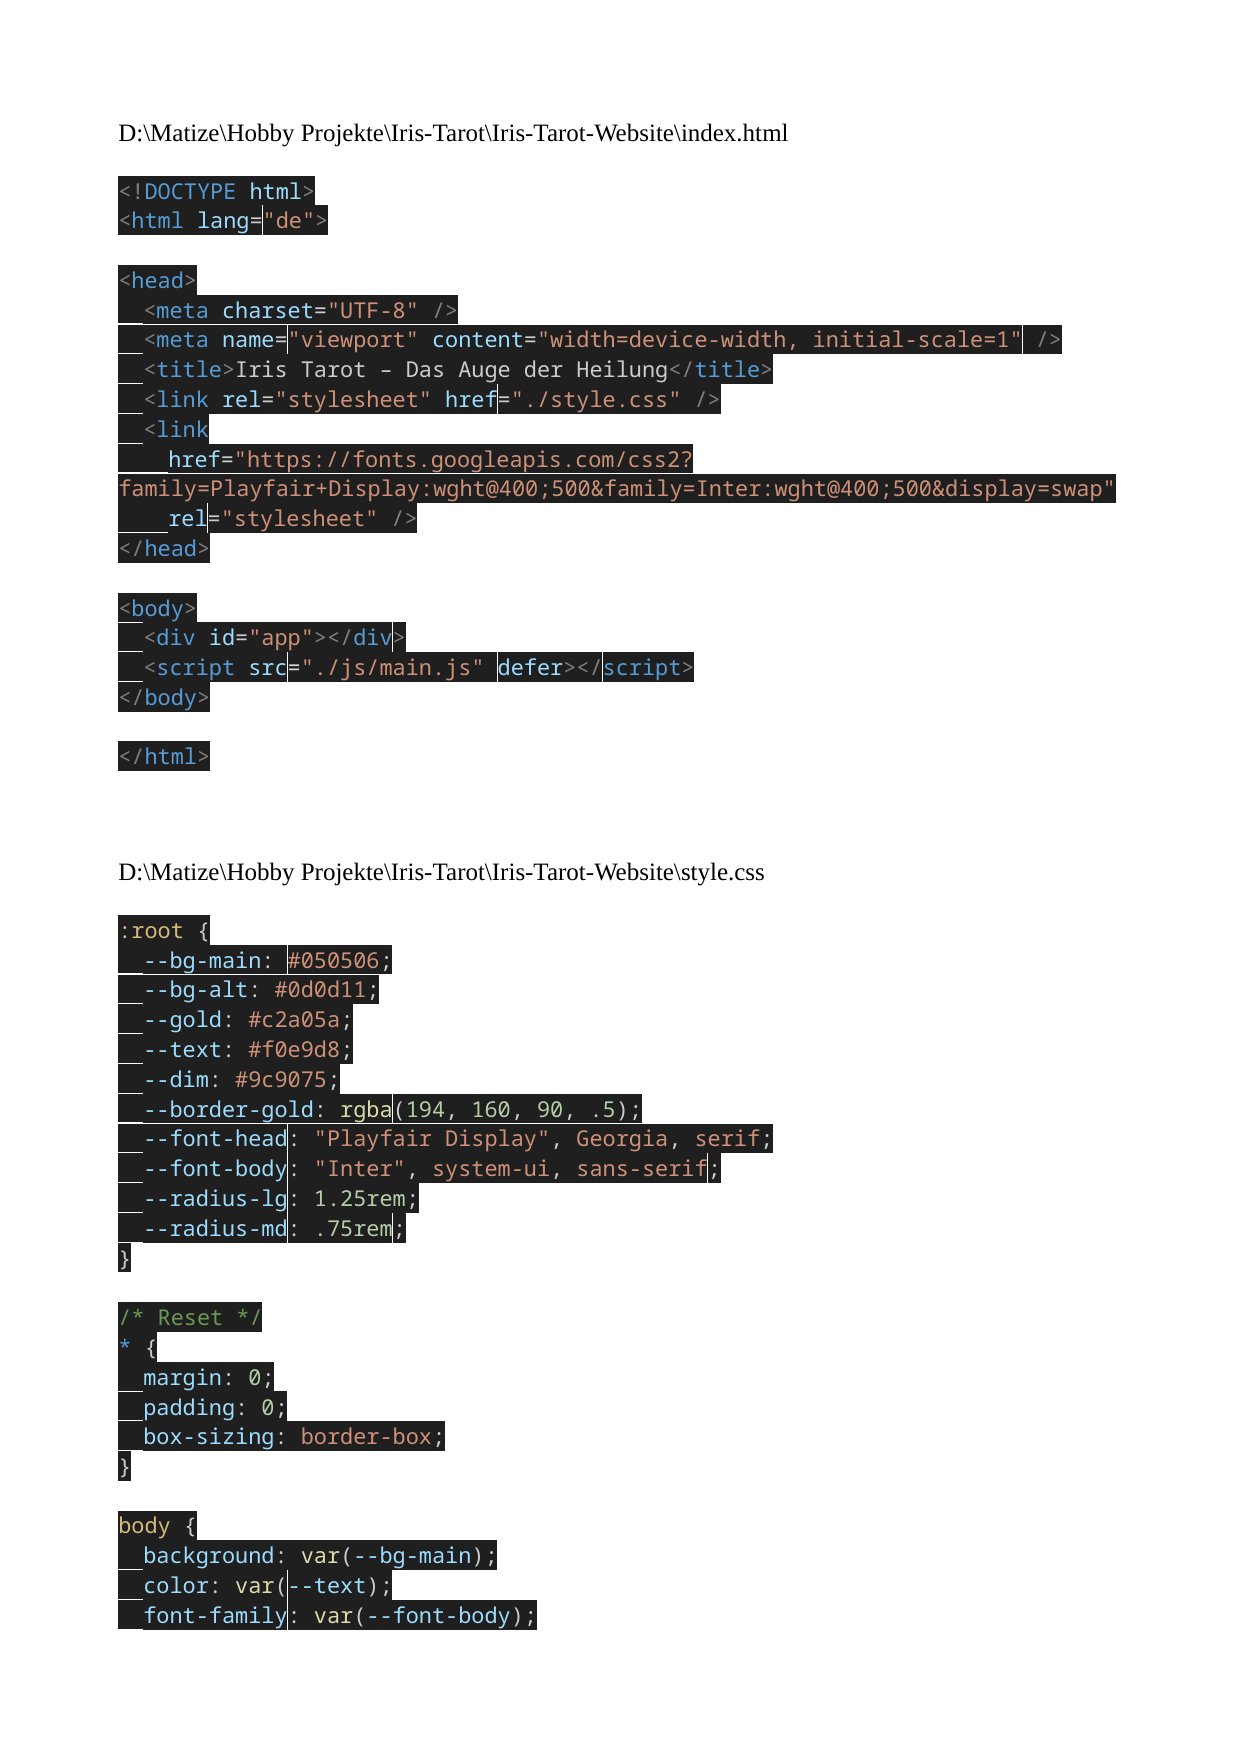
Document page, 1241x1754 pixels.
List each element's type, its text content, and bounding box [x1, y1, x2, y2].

text color: var(--text); [118, 1570, 1122, 1600]
text /* Reset */ [118, 1302, 1122, 1332]
text <link rel="stylesheet" href="./style.css" /> [118, 384, 1122, 414]
text --radius-lg: 1.25rem; [118, 1183, 1122, 1213]
text } [118, 1243, 1122, 1272]
text rel="stylesheet" /> [118, 503, 1122, 533]
text <div id="app"></div> [118, 622, 1122, 652]
text --font-body: "Inter", system-ui, sans-serif; [118, 1153, 1122, 1183]
text <meta charset="UTF-8" /> [118, 295, 1122, 324]
text margin: 0; [118, 1362, 1122, 1391]
text <meta name="viewport" content="width=device-width, initial-scale=1" /> [118, 324, 1122, 354]
text <html lang="de"> [118, 205, 1122, 235]
text <body> [118, 592, 1122, 622]
text D:\Matize\Hobby Projekte\Iris-Tarot\Iris-Tarot-Website\index.html <!DOCTYPE html> [118, 118, 1122, 205]
text D:\Matize\Hobby Projekte\Iris-Tarot\Iris-Tarot-Website\style.css :root { [118, 857, 1122, 945]
text </html> [118, 741, 1122, 771]
text box-sizing: border-box; [118, 1421, 1122, 1451]
text href="https://fonts.googleapis.com/css2?family=Playfair+Display:wght@400;500&family=Inter:wght@400;500&display=swap" [118, 444, 1122, 503]
text --radius-md: .75rem; [118, 1213, 1122, 1243]
text </head> [118, 533, 1122, 563]
text } [118, 1451, 1122, 1481]
text * { [118, 1332, 1122, 1362]
text body { [118, 1511, 1122, 1540]
text <head> [118, 265, 1122, 295]
text <link [118, 414, 1122, 444]
text <title>Iris Tarot – Das Auge der Heilung</title> [118, 354, 1122, 384]
text --bg-main: #050506; [118, 945, 1122, 974]
text --text: #f0e9d8; [118, 1034, 1122, 1064]
text <script src="./js/main.js" defer></script> [118, 652, 1122, 682]
text padding: 0; [118, 1391, 1122, 1421]
text background: var(--bg-main); [118, 1540, 1122, 1570]
text --gold: #c2a05a; [118, 1004, 1122, 1034]
text </body> [118, 682, 1122, 712]
text --bg-alt: #0d0d11; [118, 974, 1122, 1004]
text --font-head: "Playfair Display", Georgia, serif; [118, 1123, 1122, 1153]
text --dim: #9c9075; [118, 1064, 1122, 1094]
text --border-gold: rgba(194, 160, 90, .5); [118, 1094, 1122, 1123]
text font-family: var(--font-body); [118, 1600, 1122, 1630]
